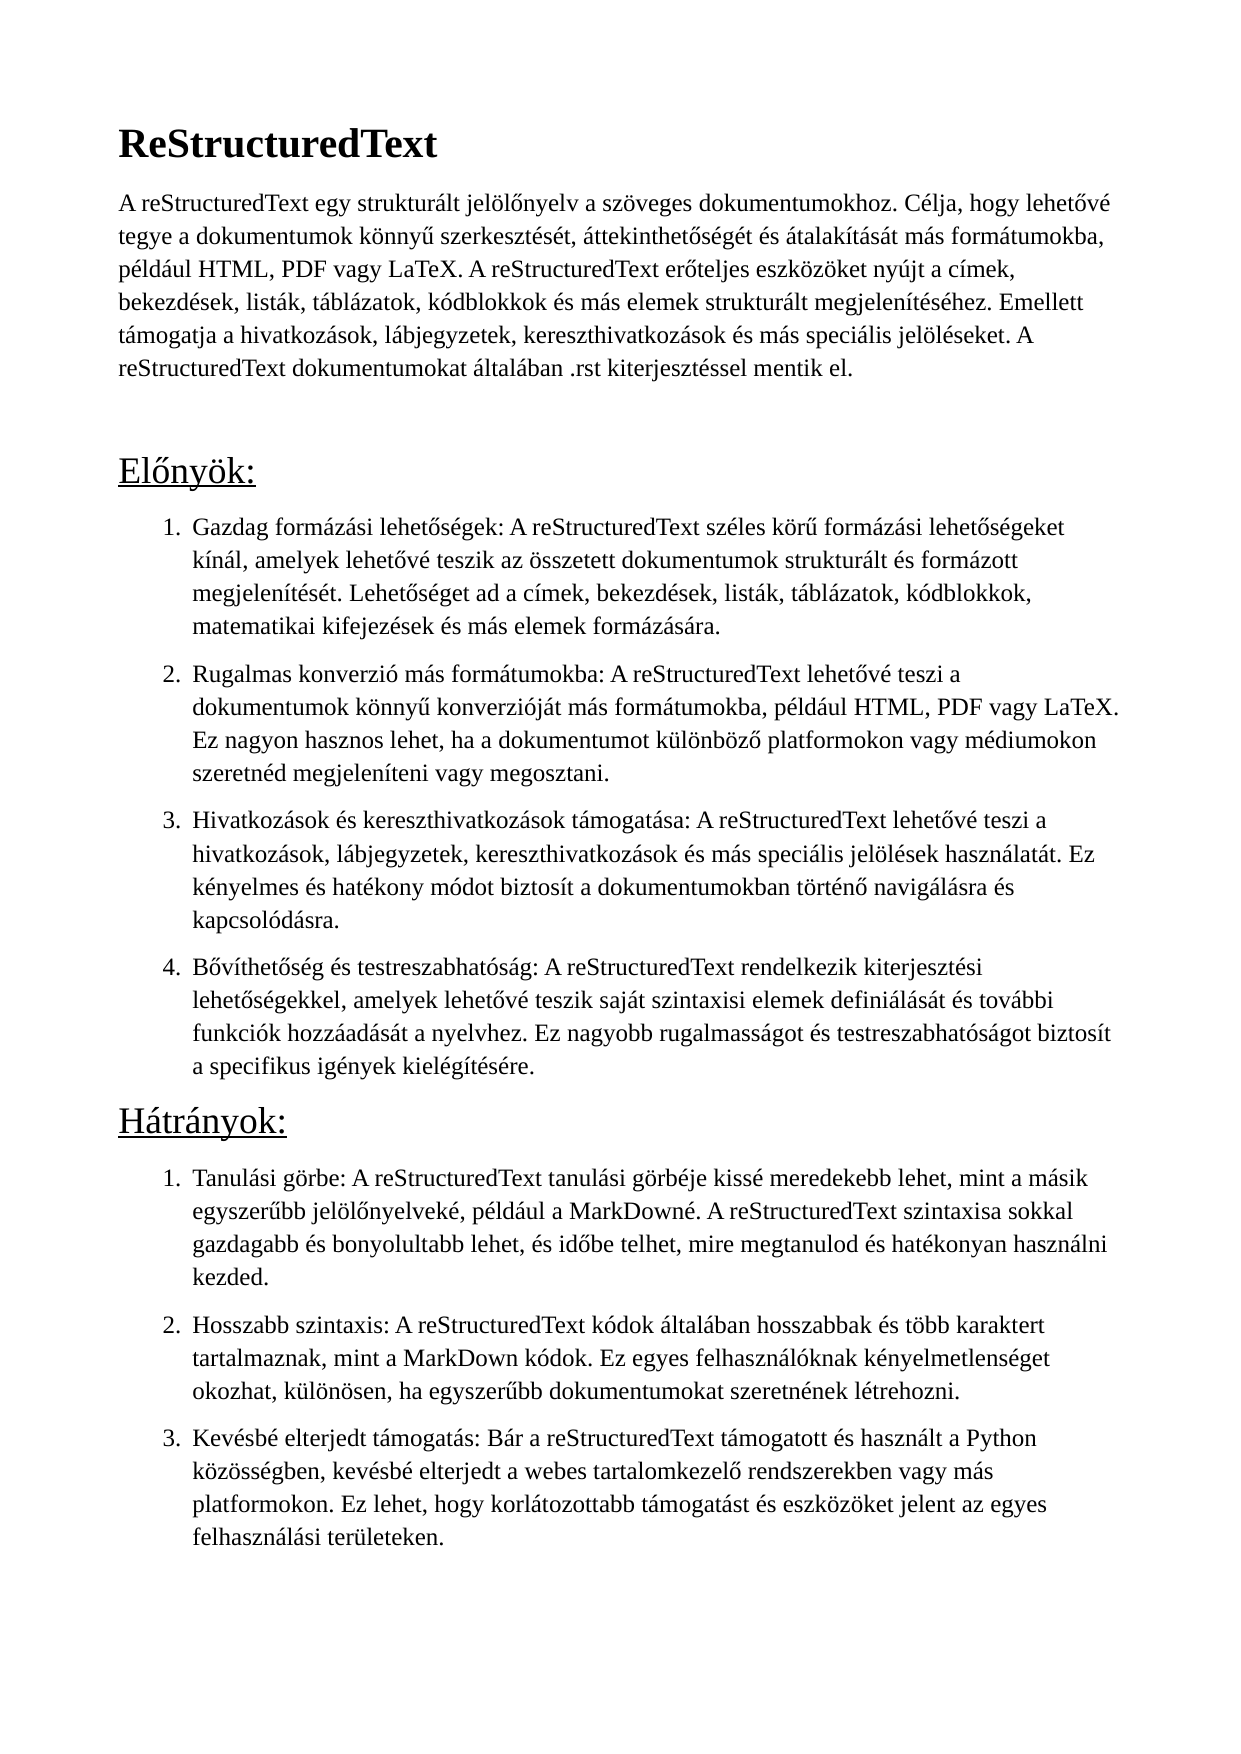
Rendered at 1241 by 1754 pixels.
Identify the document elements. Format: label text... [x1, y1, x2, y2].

text Előnyök: [118, 448, 1122, 491]
list Rugalmas konverzió más formátumokba: A reStructuredText lehetővé teszi a dokumentumok könnyű konverzióját más formátumokba, például HTML, PDF vagy LaTeX. Ez nagyon hasznos lehet, ha a dokumentumot különböző platformokon vagy médiumokon szeretnéd megjeleníteni vagy megosztani. [162, 659, 1122, 787]
text Hátrányok: [118, 1099, 1122, 1142]
text A reStructuredText egy strukturált jelölőnyelv a szöveges dokumentumokhoz. Célja, hogy lehetővé tegye a dokumentumok könnyű szerkesztését, áttekinthetőségét és átalakítását más formátumokba, például HTML, PDF vagy LaTeX. A reStructuredText erőteljes eszközöket nyújt a címek, bekezdések, listák, táblázatok, kódblokkok és más elemek strukturált megjelenítéséhez. Emellett támogatja a hivatkozások, lábjegyzetek, kereszthivatkozások és más speciális jelöléseket. A reStructuredText dokumentumokat általában .rst kiterjesztéssel mentik el. [118, 188, 1122, 382]
text ReStructuredText [118, 118, 1122, 166]
list Bővíthetőség és testreszabhatóság: A reStructuredText rendelkezik kiterjesztési lehetőségekkel, amelyek lehetővé teszik saját szintaxisi elemek definiálását és további funkciók hozzáadását a nyelvhez. Ez nagyobb rugalmasságot és testreszabhatóságot biztosít a specifikus igények kielégítésére. [162, 952, 1122, 1080]
list Gazdag formázási lehetőségek: A reStructuredText széles körű formázási lehetőségeket kínál, amelyek lehetővé teszik az összetett dokumentumok strukturált és formázott megjelenítését. Lehetőséget ad a címek, bekezdések, listák, táblázatok, kódblokkok, matematikai kifejezések és más elemek formázására. [162, 512, 1122, 640]
list Hivatkozások és kereszthivatkozások támogatása: A reStructuredText lehetővé teszi a hivatkozások, lábjegyzetek, kereszthivatkozások és más speciális jelölések használatát. Ez kényelmes és hatékony módot biztosít a dokumentumokban történő navigálásra és kapcsolódásra. [162, 806, 1122, 933]
list Kevésbé elterjedt támogatás: Bár a reStructuredText támogatott és használt a Python közösségben, kevésbé elterjedt a webes tartalomkezelő rendszerekben vagy más platformokon. Ez lehet, hogy korlátozottabb támogatást és eszközöket jelent az egyes felhasználási területeken. [162, 1423, 1122, 1551]
list Hosszabb szintaxis: A reStructuredText kódok általában hosszabbak és több karaktert tartalmaznak, mint a MarkDown kódok. Ez egyes felhasználóknak kényelmetlenséget okozhat, különösen, ha egyszerűbb dokumentumokat szeretnének létrehozni. [162, 1310, 1122, 1404]
list Tanulási görbe: A reStructuredText tanulási görbéje kissé meredekebb lehet, mint a másik egyszerűbb jelölőnyelveké, például a MarkDowné. A reStructuredText szintaxisa sokkal gazdagabb és bonyolultabb lehet, és időbe telhet, mire megtanulod és hatékonyan használni kezded. [162, 1163, 1122, 1291]
